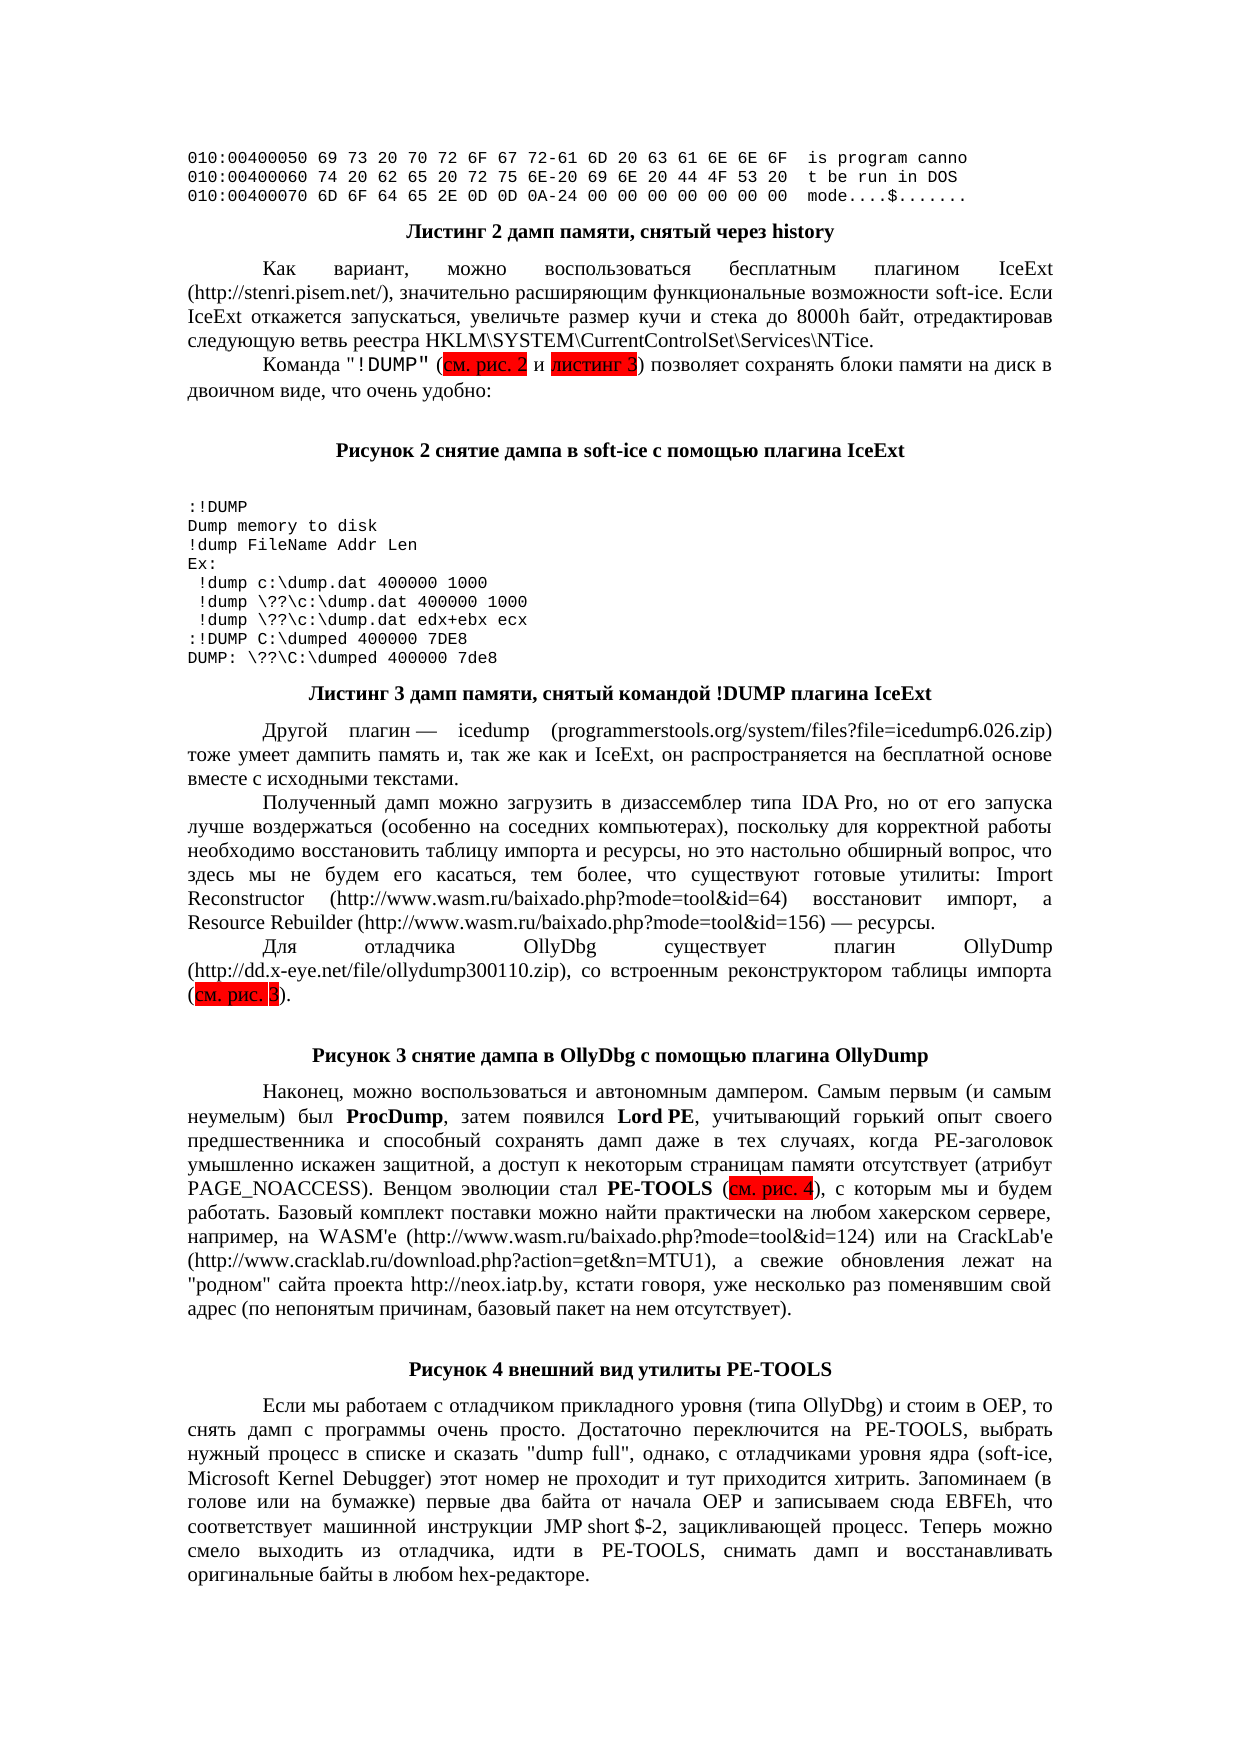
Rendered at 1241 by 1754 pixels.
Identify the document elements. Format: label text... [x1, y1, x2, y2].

text !dump \??\c:\dump.dat edx+ebx ecx [187, 612, 1053, 631]
text Полученный дамп можно загрузить в дизассемблер типа IDA Pro, но от его запуска лучше воздержаться (особенно на соседних компьютерах), поскольку для корректной работы необходимо восстановить таблицу импорта и ресурсы, но это настольно обширный вопрос, что здесь мы не будем его касаться, тем более, что существуют готовые утилиты: Import Reconstructor (http://www.wasm.ru/baixado.php?mode=tool&id=64) восстановит импорт, а Resource Rebuilder (http://www.wasm.ru/baixado.php?mode=tool&id=156) — ресурсы. [187, 790, 1053, 934]
text Листинг 2 дамп памяти, снятый через history [187, 219, 1053, 243]
text Наконец, можно воспользоваться и автономным дампером. Самым первым (и самым неумелым) был ProcDump, затем появился Lord PE, учитывающий горький опыт своего предшественника и способный сохранять дамп даже в тех случаях, когда PE-заголовок умышленно искажен защитной, а доступ к некоторым страницам памяти отсутствует (атрибут PAGE_NOACCESS). Венцом эволюции стал PE-TOOLS (см. рис. 4), с которым мы и будем работать. Базовый комплект поставки можно найти практически на любом хакерском сервере, например, на WASM'е (http://www.wasm.ru/baixado.php?mode=tool&id=124) или на CrackLab'е (http://www.cracklab.ru/download.php?action=get&n=MTU1), а свежие обновления лежат на "родном" сайта проекта http://neox.iatp.by, кстати говоря, уже несколько раз поменявшим свой адрес (по непонятым причинам, базовый пакет на нем отсутствует). [187, 1079, 1053, 1320]
text Как вариант, можно воспользоваться бесплатным плагином IceExt (http://stenri.pisem.net/), значительно расширяющим функциональные возможности soft-ice. Если IceExt откажется запускаться, увеличьте размер кучи и стека до 8000h байт, отредактировав следующую ветвь реестра HKLM\SYSTEM\CurrentControlSet\Services\NTice. [187, 256, 1053, 352]
text 010:00400050 69 73 20 70 72 6F 67 72-61 6D 20 63 61 6E 6E 6F is program canno [187, 150, 1053, 169]
text Ex: [187, 555, 1053, 574]
text Листинг 3 дамп памяти, снятый командой !DUMP плагина IceExt [187, 681, 1053, 705]
text Dump memory to disk [187, 518, 1053, 537]
text Команда "!DUMP" (см. рис. 2 и листинг 3) позволяет сохранять блоки памяти на диск в двоичном виде, что очень удобно: [187, 352, 1053, 402]
text :!DUMP C:\dumped 400000 7DE8 [187, 631, 1053, 650]
text Рисунок 3 снятие дампа в OllyDbg с помощью плагина OllyDump [187, 1043, 1053, 1067]
text :!DUMP [187, 499, 1053, 518]
text !dump FileName Addr Len [187, 537, 1053, 555]
text !dump c:\dump.dat 400000 1000 [187, 574, 1053, 593]
text Для отладчика OllyDbg существует плагин OllyDump (http://dd.x-eye.net/file/ollydump300110.zip), со встроенным реконструктором таблицы импорта (см. рис. 3). [187, 934, 1053, 1006]
text DUMP: \??\C:\dumped 400000 7de8 [187, 650, 1053, 668]
text !dump \??\c:\dump.dat 400000 1000 [187, 593, 1053, 612]
text 010:00400060 74 20 62 65 20 72 75 6E-20 69 6E 20 44 4F 53 20 t be run in DOS [187, 169, 1053, 188]
text Другой плагин — icedump (programmerstools.org/system/files?file=icedump6.026.zip) тоже умеет дампить память и, так же как и IceExt, он распространяется на бесплатной основе вместе с исходными текстами. [187, 718, 1053, 790]
text Рисунок 2 снятие дампа в soft-ice с помощью плагина IceExt [187, 438, 1053, 462]
text Рисунок 4 внешний вид утилиты PE-TOOLS [187, 1357, 1053, 1381]
text Если мы работаем с отладчиком прикладного уровня (типа OllyDbg) и стоим в OEP, то снять дамп с программы очень просто. Достаточно переключится на PE-TOOLS, выбрать нужный процесс в списке и сказать "dump full", однако, с отладчиками уровня ядра (soft-ice, Microsoft Kernel Debugger) этот номер не проходит и тут приходится хитрить. Запоминаем (в голове или на бумажке) первые два байта от начала OEP и записываем сюда EBFEh, что соответствует машинной инструкции JMP short $-2, зацикливающей процесс. Теперь можно смело выходить из отладчика, идти в PE-TOOLS, снимать дамп и восстанавливать оригинальные байты в любом hex-редакторе. [187, 1393, 1053, 1586]
text 010:00400070 6D 6F 64 65 2E 0D 0D 0A-24 00 00 00 00 00 00 00 mode....$....... [187, 188, 1053, 207]
